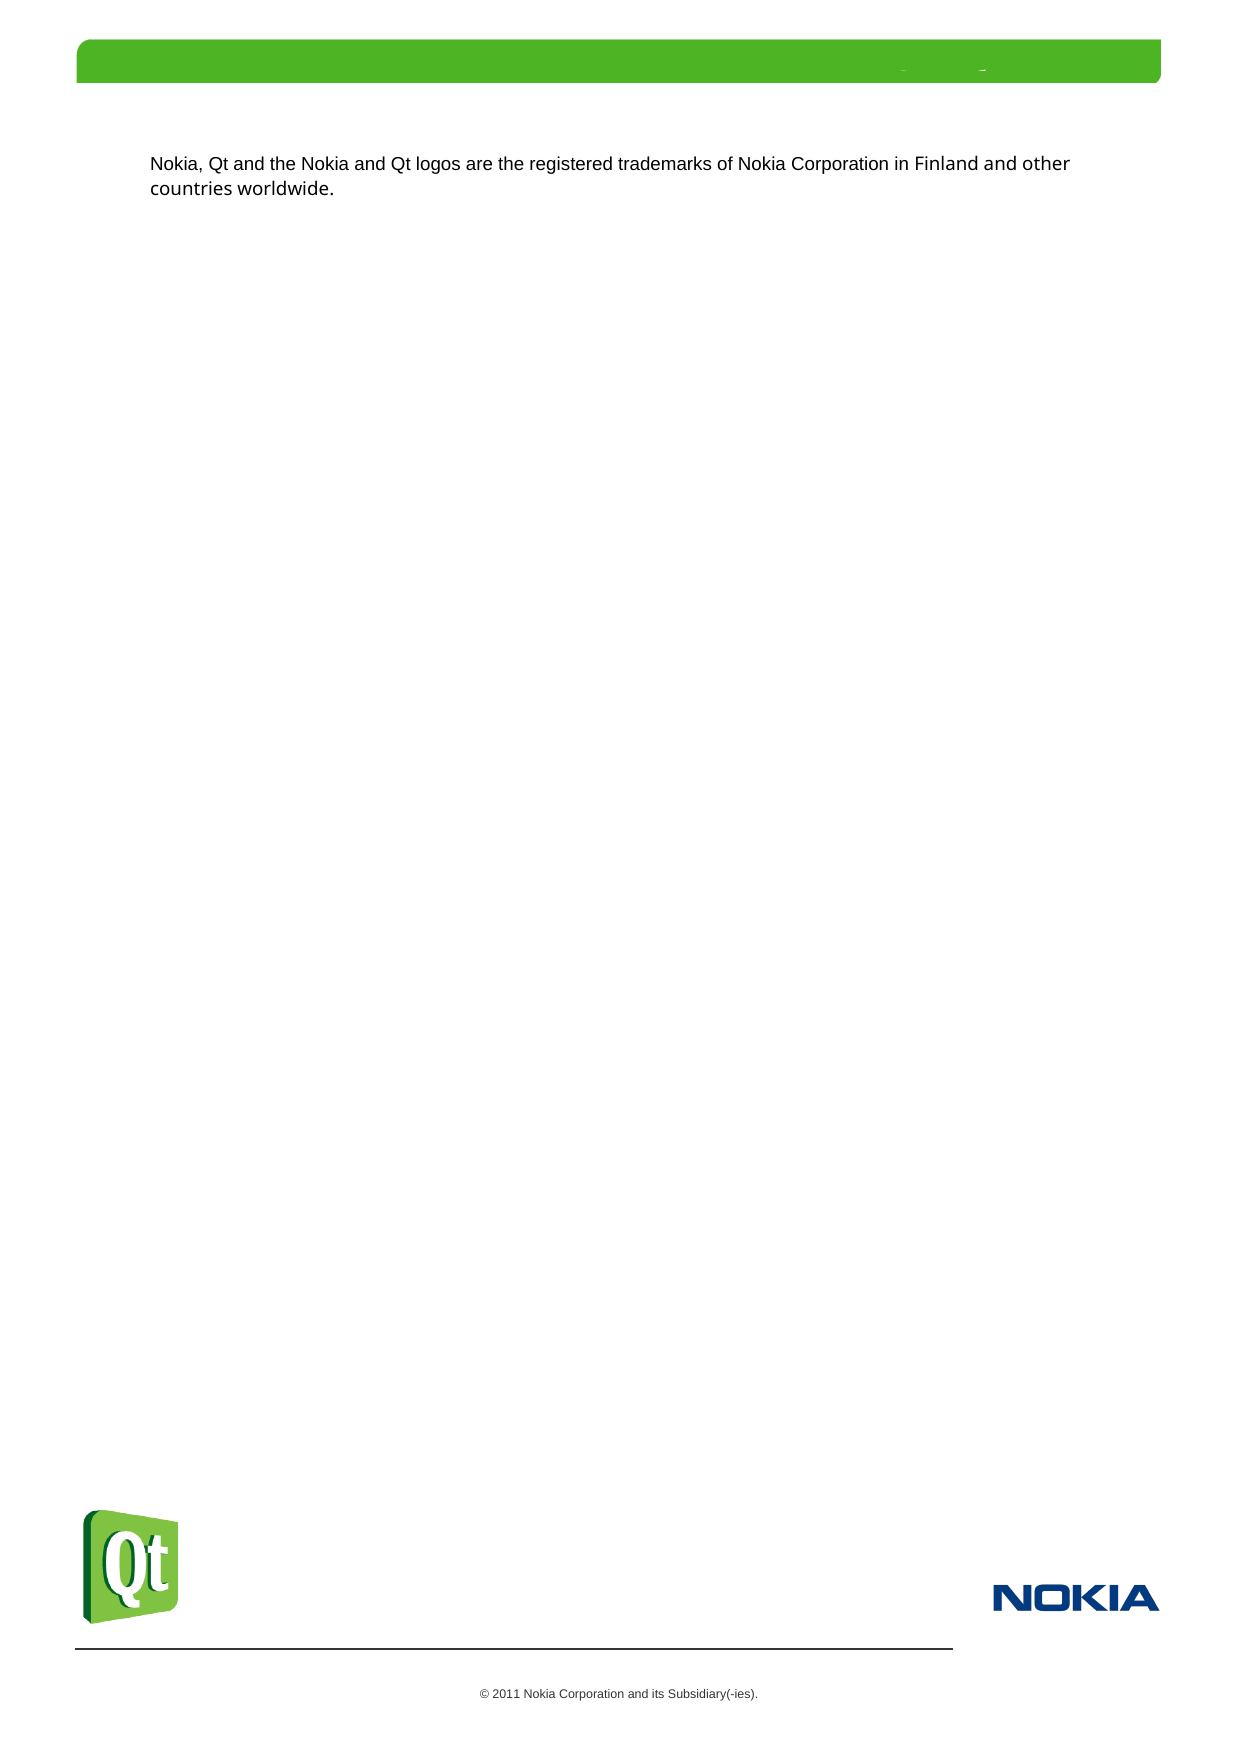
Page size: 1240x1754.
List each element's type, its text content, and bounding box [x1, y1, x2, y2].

picture [76, 39, 1162, 86]
picture [954, 1546, 1199, 1649]
text Nokia, Qt and the Nokia and Qt logos are the registered trademarks of Nokia Corporation in Finland and other countries worldwide. [150, 150, 1089, 201]
picture [75, 1500, 186, 1634]
